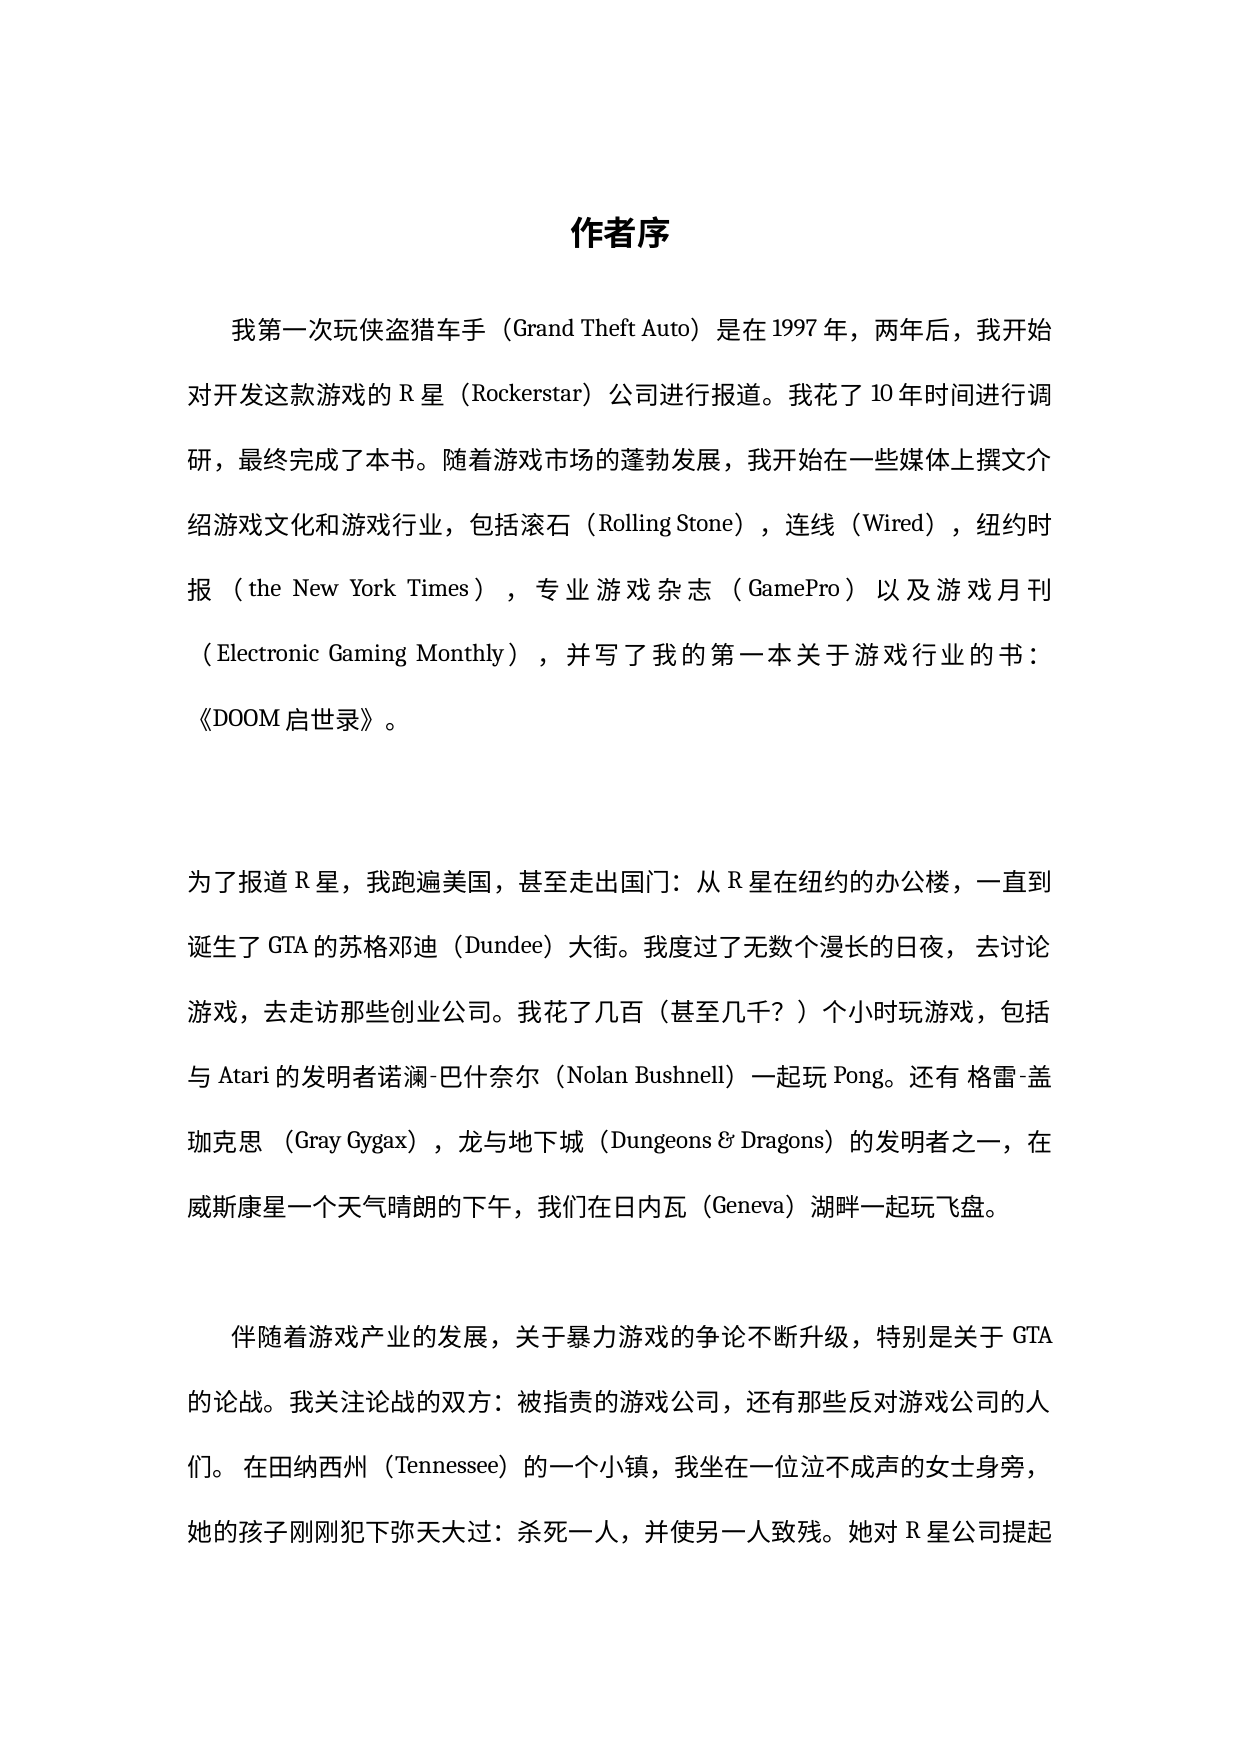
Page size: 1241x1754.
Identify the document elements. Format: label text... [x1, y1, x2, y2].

text 为了报道R星，我跑遍美国，甚至走出国门：从R星在纽约的办公楼，一直到诞生了GTA的苏格邓迪（Dundee）大街。我度过了无数个漫长的日夜， 去讨论游戏，去走访那些创业公司。我花了几百（甚至几千？）个小时玩游戏，包括与Atari的发明者诺澜-巴什奈尔（Nolan Bushnell）一起玩Pong。还有 格雷-盖珈克思 （Gray Gygax），龙与地下城（Dungeons & Dragons）的发明者之一，在威斯康星一个天气晴朗的下午，我们在日内瓦（Geneva）湖畔一起玩飞盘。 [187, 844, 1053, 1234]
subtitle 作者序 [187, 194, 1053, 259]
text 我第一次玩侠盗猎车手（Grand Theft Auto）是在1997年，两年后，我开始对开发这款游戏的R星（Rockerstar）公司进行报道。我花了10年时间进行调研，最终完成了本书。随着游戏市场的蓬勃发展，我开始在一些媒体上撰文介绍游戏文化和游戏行业，包括滚石（Rolling Stone），连线（Wired），纽约时报（the New York Times），专业游戏杂志（GamePro）以及游戏月刊（Electronic Gaming Monthly），并写了我的第一本关于游戏行业的书：《DOOM启世录》。 [187, 292, 1053, 747]
text 伴随着游戏产业的发展，关于暴力游戏的争论不断升级，特别是关于GTA的论战。我关注论战的双方：被指责的游戏公司，还有那些反对游戏公司的人们。 在田纳西州（Tennessee）的一个小镇，我坐在一位泣不成声的女士身旁，她的孩子刚刚犯下弥天大过：杀死一人，并使另一人致残。她对R星公司提起 [187, 1299, 1053, 1559]
